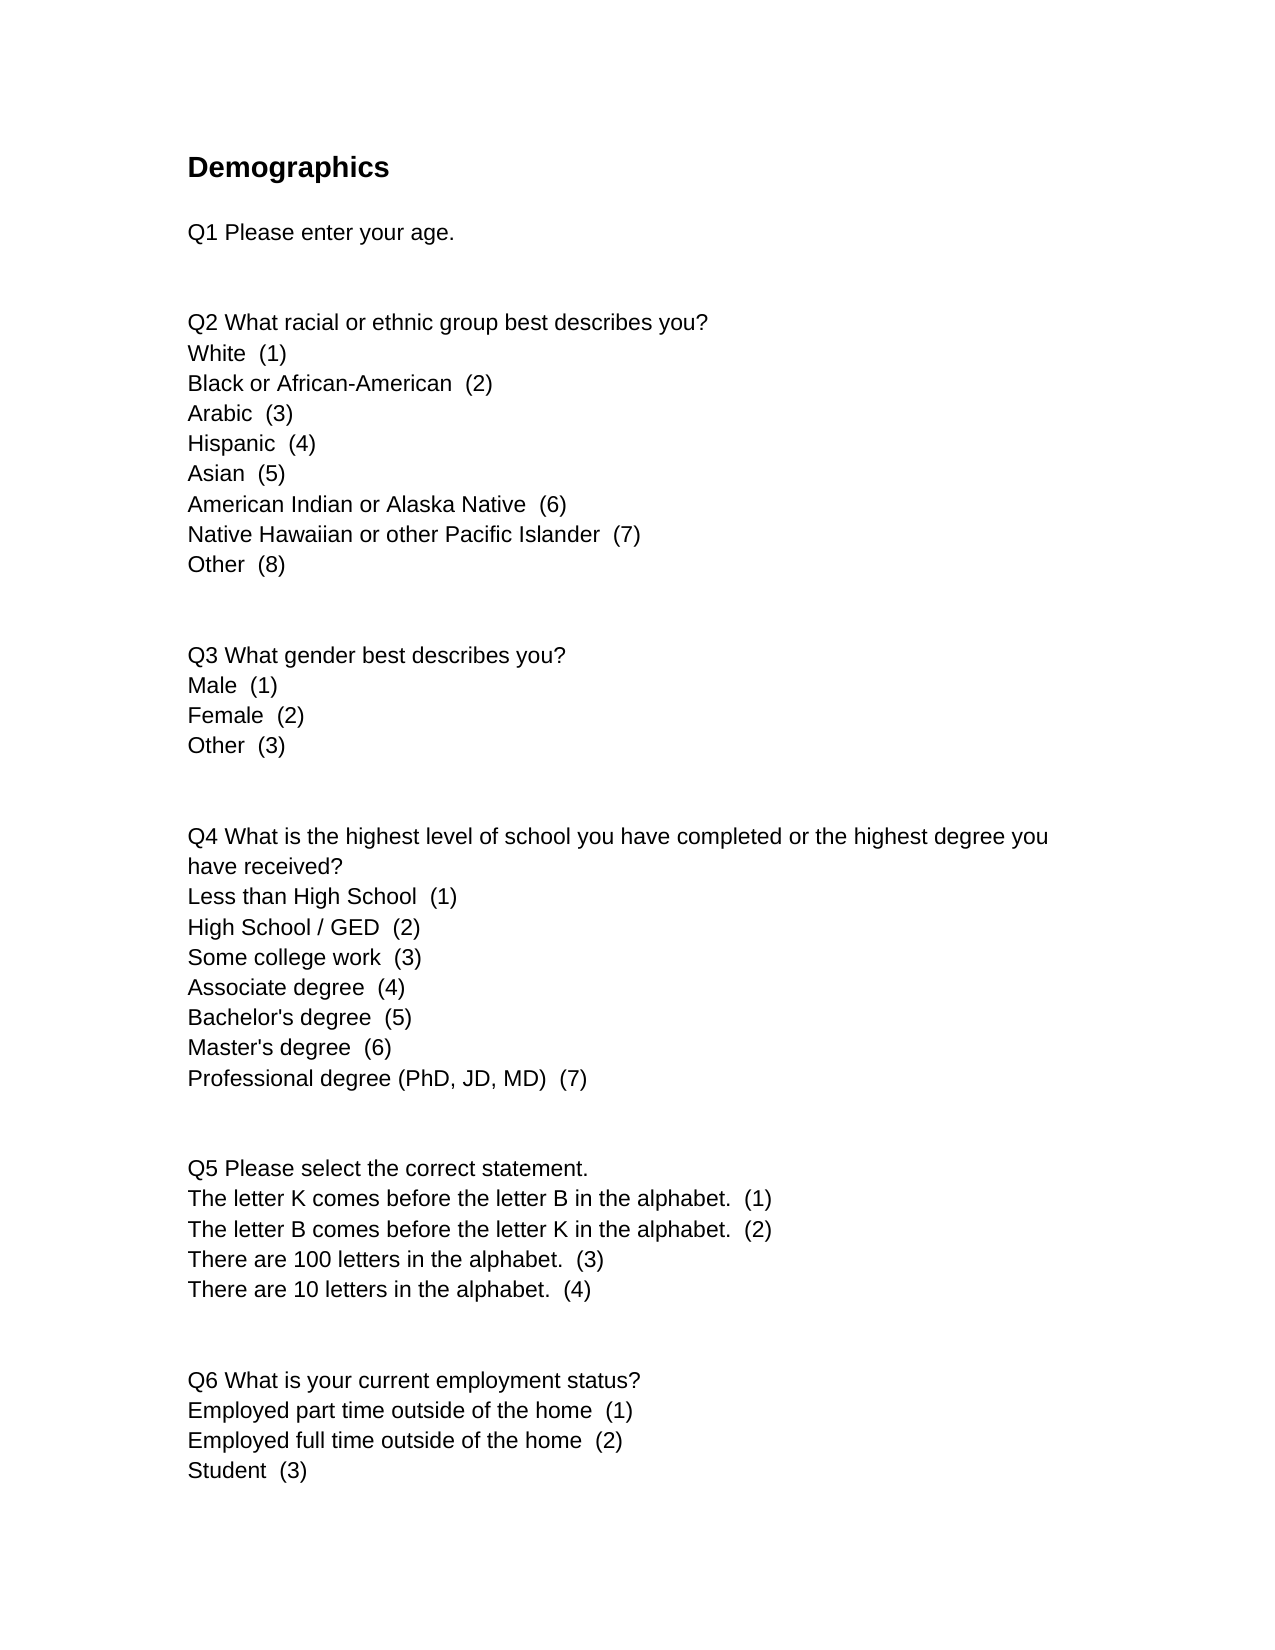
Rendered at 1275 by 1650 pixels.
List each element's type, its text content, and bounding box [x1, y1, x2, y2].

text Employed part time outside of the home (1) [187, 1397, 1087, 1423]
text Master's degree (6) [187, 1034, 1087, 1061]
text High School / GED (2) [187, 913, 1087, 940]
text Bachelor's degree (5) [187, 1004, 1087, 1031]
text Black or African-American (2) [187, 370, 1087, 396]
text Q1 Please enter your age. [187, 219, 1087, 245]
text Associate degree (4) [187, 974, 1087, 1000]
text Male (1) [187, 672, 1087, 698]
text Q2 What racial or ethnic group best describes you? [187, 309, 1087, 336]
text Arabic (3) [187, 400, 1087, 426]
text Some college work (3) [187, 944, 1087, 970]
text Other (8) [187, 551, 1087, 577]
text Asian (5) [187, 460, 1087, 487]
text Q6 What is your current employment status? [187, 1367, 1087, 1393]
text Demographics [187, 150, 1087, 183]
text Student (3) [187, 1457, 1087, 1484]
text Employed full time outside of the home (2) [187, 1427, 1087, 1453]
text Other (3) [187, 732, 1087, 759]
text The letter K comes before the letter B in the alphabet. (1) [187, 1185, 1087, 1212]
text Professional degree (PhD, JD, MD) (7) [187, 1064, 1087, 1091]
text The letter B comes before the letter K in the alphabet. (2) [187, 1216, 1087, 1242]
text Q5 Please select the correct statement. [187, 1155, 1087, 1182]
text Q3 What gender best describes you? [187, 642, 1087, 668]
text American Indian or Alaska Native (6) [187, 491, 1087, 517]
text Female (2) [187, 702, 1087, 728]
text There are 10 letters in the alphabet. (4) [187, 1276, 1087, 1302]
text Less than High School (1) [187, 883, 1087, 910]
text Hispanic (4) [187, 430, 1087, 457]
text Native Hawaiian or other Pacific Islander (7) [187, 521, 1087, 547]
text White (1) [187, 339, 1087, 366]
text Q4 What is the highest level of school you have completed or the highest degree you have received? [187, 823, 1087, 879]
text There are 100 letters in the alphabet. (3) [187, 1246, 1087, 1272]
